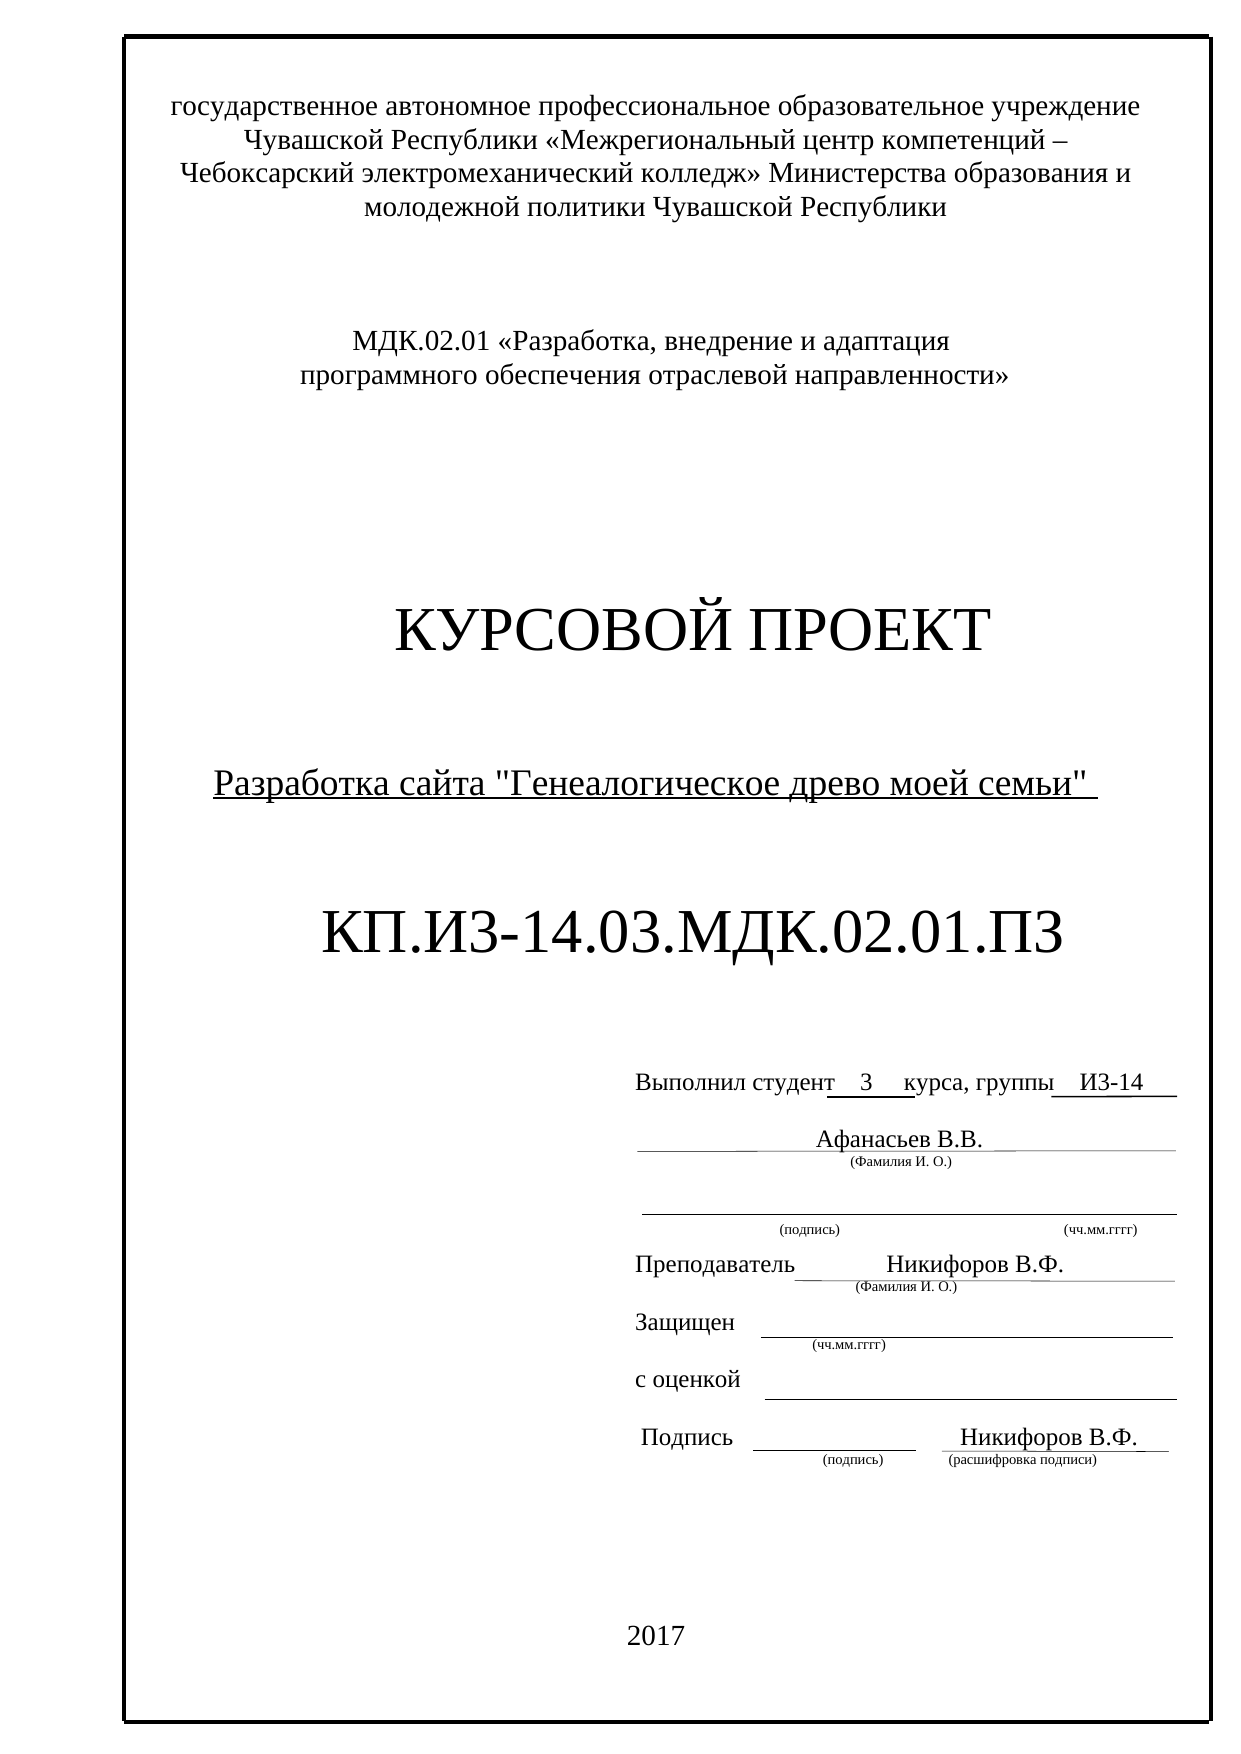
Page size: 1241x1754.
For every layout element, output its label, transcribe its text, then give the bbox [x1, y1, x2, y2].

text МДК.02.01 «Разработка, внедрение и адаптация [146, 323, 1163, 357]
text (Фамилия И. О.) [148, 1153, 1163, 1182]
text (чч.мм.гггг) [148, 1336, 1163, 1364]
text Чувашской Республики «Межрегиональный центр компетенций – [148, 122, 1163, 156]
text Разработка сайта "Генеалогическое древо моей семьи" [148, 760, 1163, 803]
text с оценкой [148, 1364, 1163, 1393]
text 2017 [148, 1618, 1164, 1652]
text КУРСОВОЙ ПРОЕКТ [148, 592, 1163, 664]
text Преподаватель Никифоров В.Ф. [148, 1249, 1163, 1278]
text Чебоксарский электромеханический колледж» Министерства образования и молодежной политики Чувашской Республики [148, 156, 1163, 223]
text КП.И3-14.03.МДК.02.01.ПЗ [148, 883, 1163, 966]
text Афанасьев В.В. [148, 1124, 1163, 1153]
text Подпись Никифоров В.Ф. [598, 1422, 1163, 1451]
text Выполнил студент 3 курса, группы И3-14 [148, 1067, 1163, 1096]
text государственное автономное профессиональное образовательное учреждение [148, 88, 1163, 122]
text Защищен [523, 1307, 1163, 1336]
text (подпись) (чч.мм.гггг) [598, 1221, 1163, 1249]
text программного обеспечения отраслевой направленности» [146, 357, 1163, 390]
text (Фамилия И. О.) [148, 1278, 1163, 1307]
text (подпись) (расшифровка подписи) [148, 1451, 1163, 1479]
